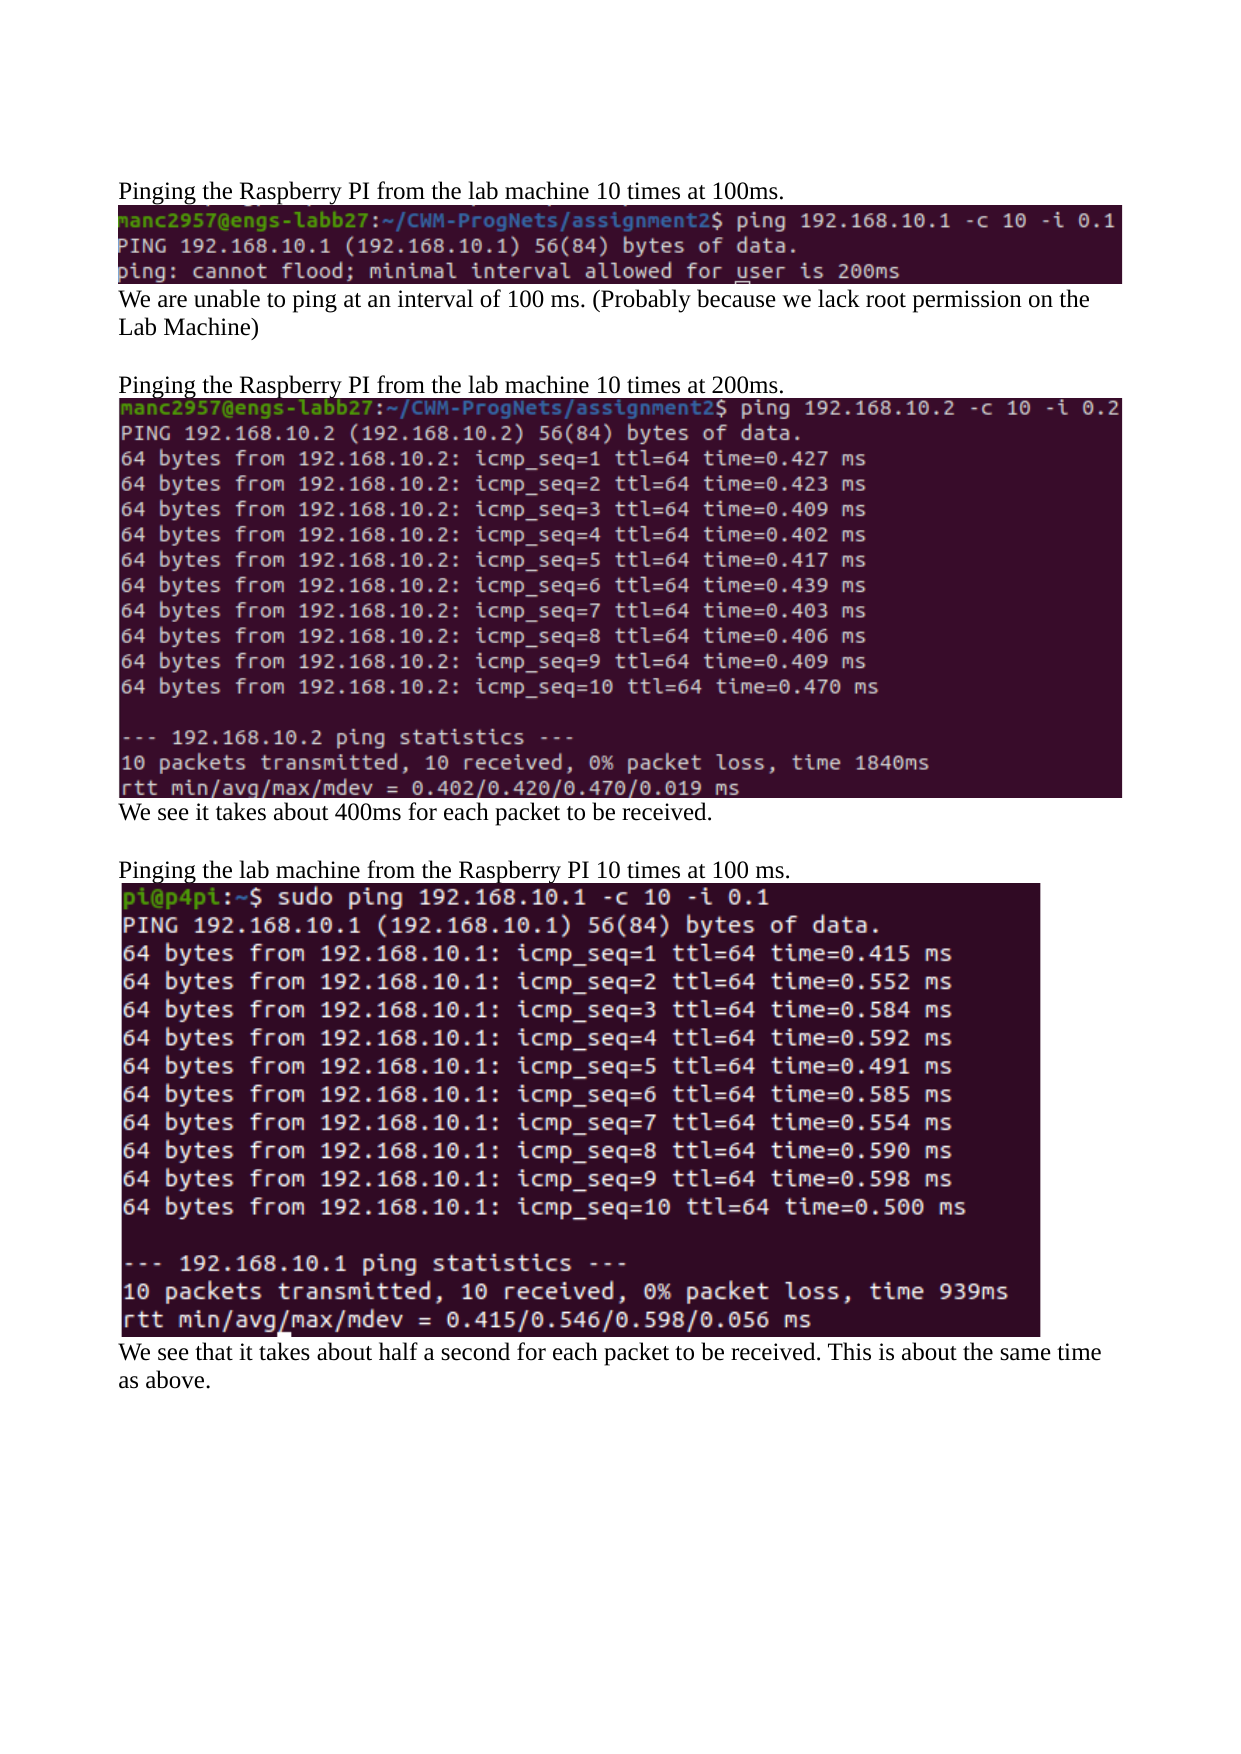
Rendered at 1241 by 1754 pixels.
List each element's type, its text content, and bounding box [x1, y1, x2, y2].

text We see it takes about 400ms for each packet to be received. [118, 798, 1122, 826]
text Pinging the lab machine from the Raspberry PI 10 times at 100 ms. [118, 855, 1122, 884]
text Pinging the Raspberry PI from the lab machine 10 times at 200ms. [118, 370, 1122, 398]
text We are unable to ping at an interval of 100 ms. (Probably because we lack root permission on the Lab Machine) [118, 284, 1122, 341]
picture [121, 883, 1041, 1337]
text Pinging the Raspberry PI from the lab machine 10 times at 100ms. [118, 176, 1122, 205]
text We see that it takes about half a second for each packet to be received. This is about the same time as above. [118, 884, 1122, 1394]
picture [118, 205, 1123, 284]
picture [118, 398, 1123, 798]
